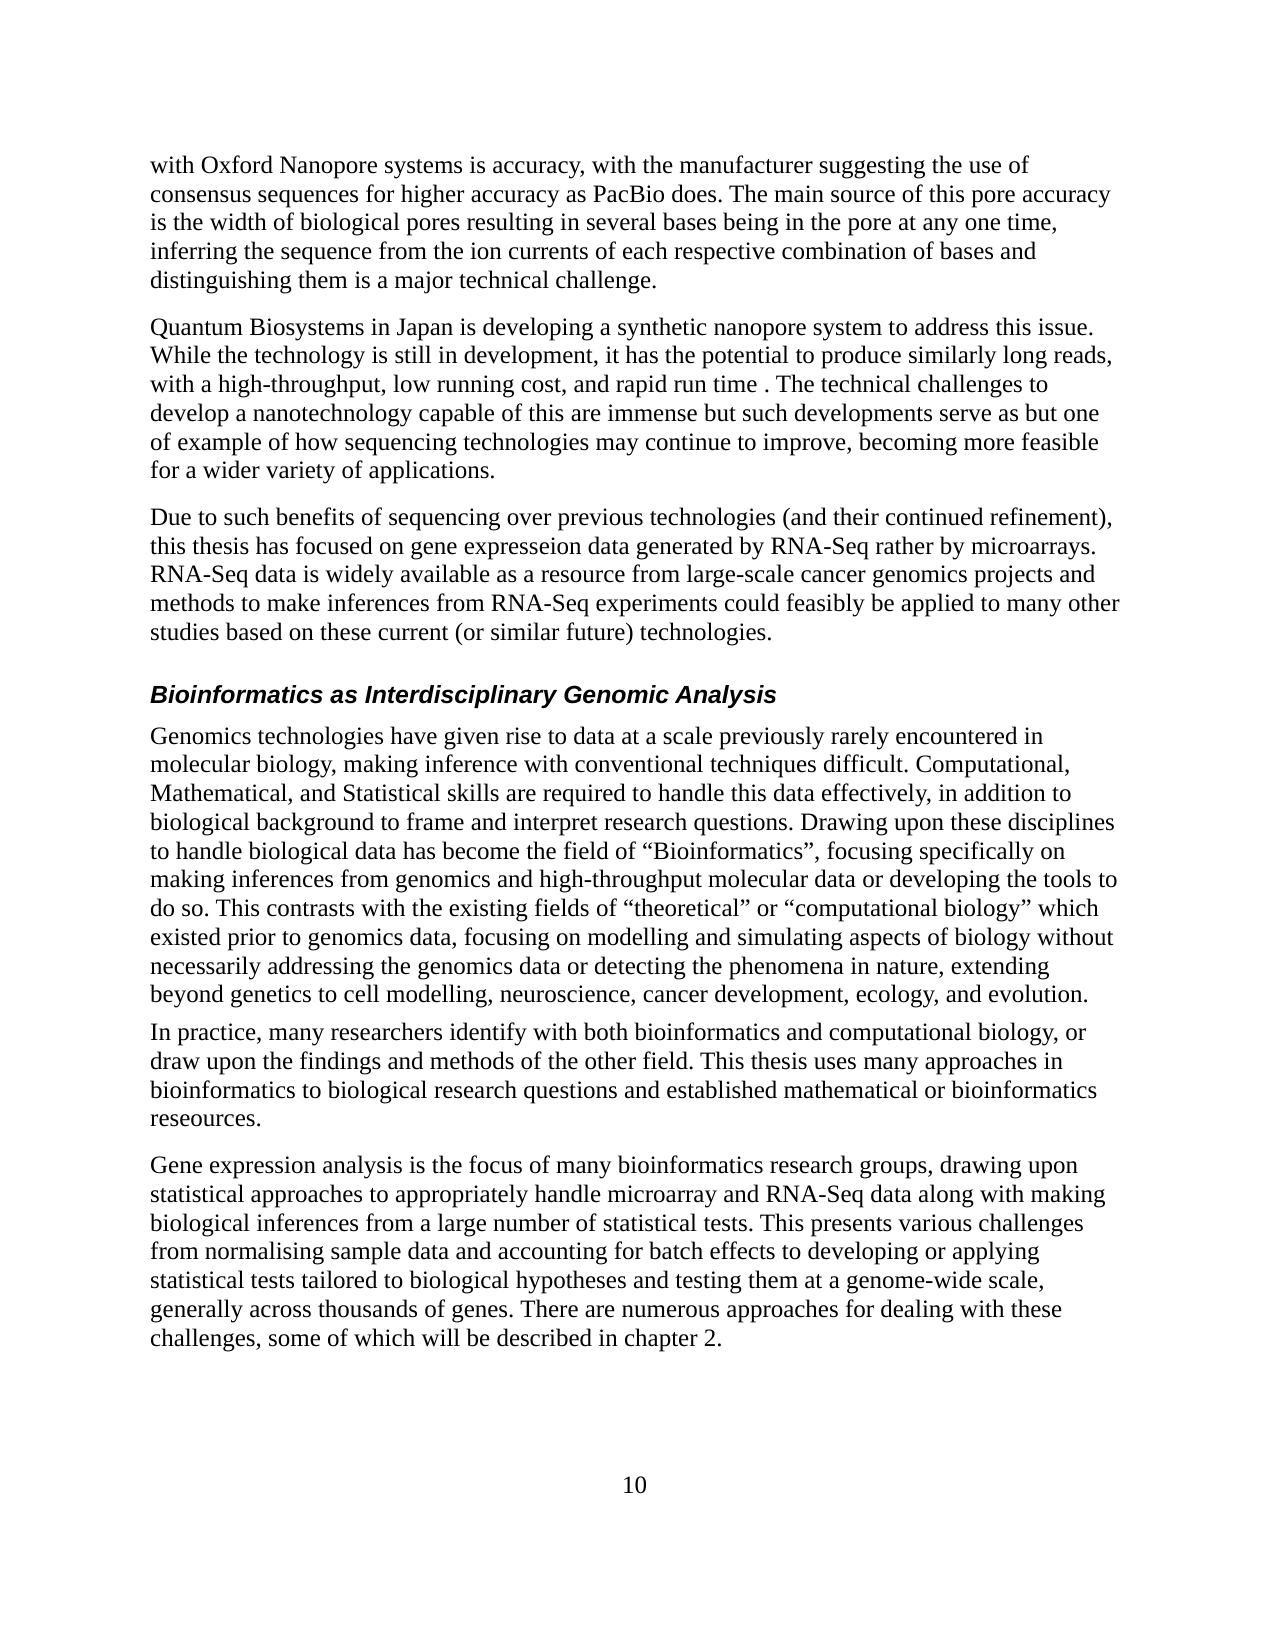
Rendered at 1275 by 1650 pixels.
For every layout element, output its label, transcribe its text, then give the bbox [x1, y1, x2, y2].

text In practice, many researchers identify with both bioinformatics and computational biology, or draw upon the findings and methods of the other field. This thesis uses many approaches in bioinformatics to biological research questions and established mathematical or bioinformatics reseources. [150, 1017, 1125, 1132]
text Genomics technologies have given rise to data at a scale previously rarely encountered in molecular biology, making inference with conventional techniques difficult. Computational, Mathematical, and Statistical skills are required to handle this data effectively, in addition to biological background to frame and interpret research questions. Drawing upon these disciplines to handle biological data has become the field of “Bioinformatics”, focusing specifically on making inferences from genomics and high-throughput molecular data or developing the tools to do so. This contrasts with the existing fields of “theoretical” or “computational biology” which existed prior to genomics data, focusing on modelling and simulating aspects of biology without necessarily addressing the genomics data or detecting the phenomena in nature, extending beyond genetics to cell modelling, neuroscience, cancer development, ecology, and evolution. [150, 721, 1125, 1008]
subtitle Bioinformatics as Interdisciplinary Genomic Analysis [150, 680, 1125, 708]
text Gene expression analysis is the focus of many bioinformatics research groups, drawing upon statistical approaches to appropriately handle microarray and RNA-Seq data along with making biological inferences from a large number of statistical tests. This presents various challenges from normalising sample data and accounting for batch effects to developing or applying statistical tests tailored to biological hypotheses and testing them at a genome-wide scale, generally across thousands of genes. There are numerous approaches for dealing with these challenges, some of which will be described in chapter 2. [150, 1150, 1125, 1351]
text Quantum Biosystems in Japan is developing a synthetic nanopore system to address this issue. While the technology is still in development, it has the potential to produce similarly long reads, with a high-throughput, low running cost, and rapid run time . The technical challenges to develop a nanotechnology capable of this are immense but such developments serve as but one of example of how sequencing technologies may continue to improve, becoming more feasible for a wider variety of applications. [150, 312, 1125, 484]
text with Oxford Nanopore systems is accuracy, with the manufacturer suggesting the use of consensus sequences for higher accuracy as PacBio does. The main source of this pore accuracy is the width of biological pores resulting in several bases being in the pore at any one time, inferring the sequence from the ion currents of each respective combination of bases and distinguishing them is a major technical challenge. [150, 150, 1125, 294]
text Due to such benefits of sequencing over previous technologies (and their continued refinement), this thesis has focused on gene expresseion data generated by RNA-Seq rather by microarrays. RNA-Seq data is widely available as a resource from large-scale cancer genomics projects and methods to make inferences from RNA-Seq experiments could feasibly be applied to many other studies based on these current (or similar future) technologies. [150, 502, 1125, 646]
